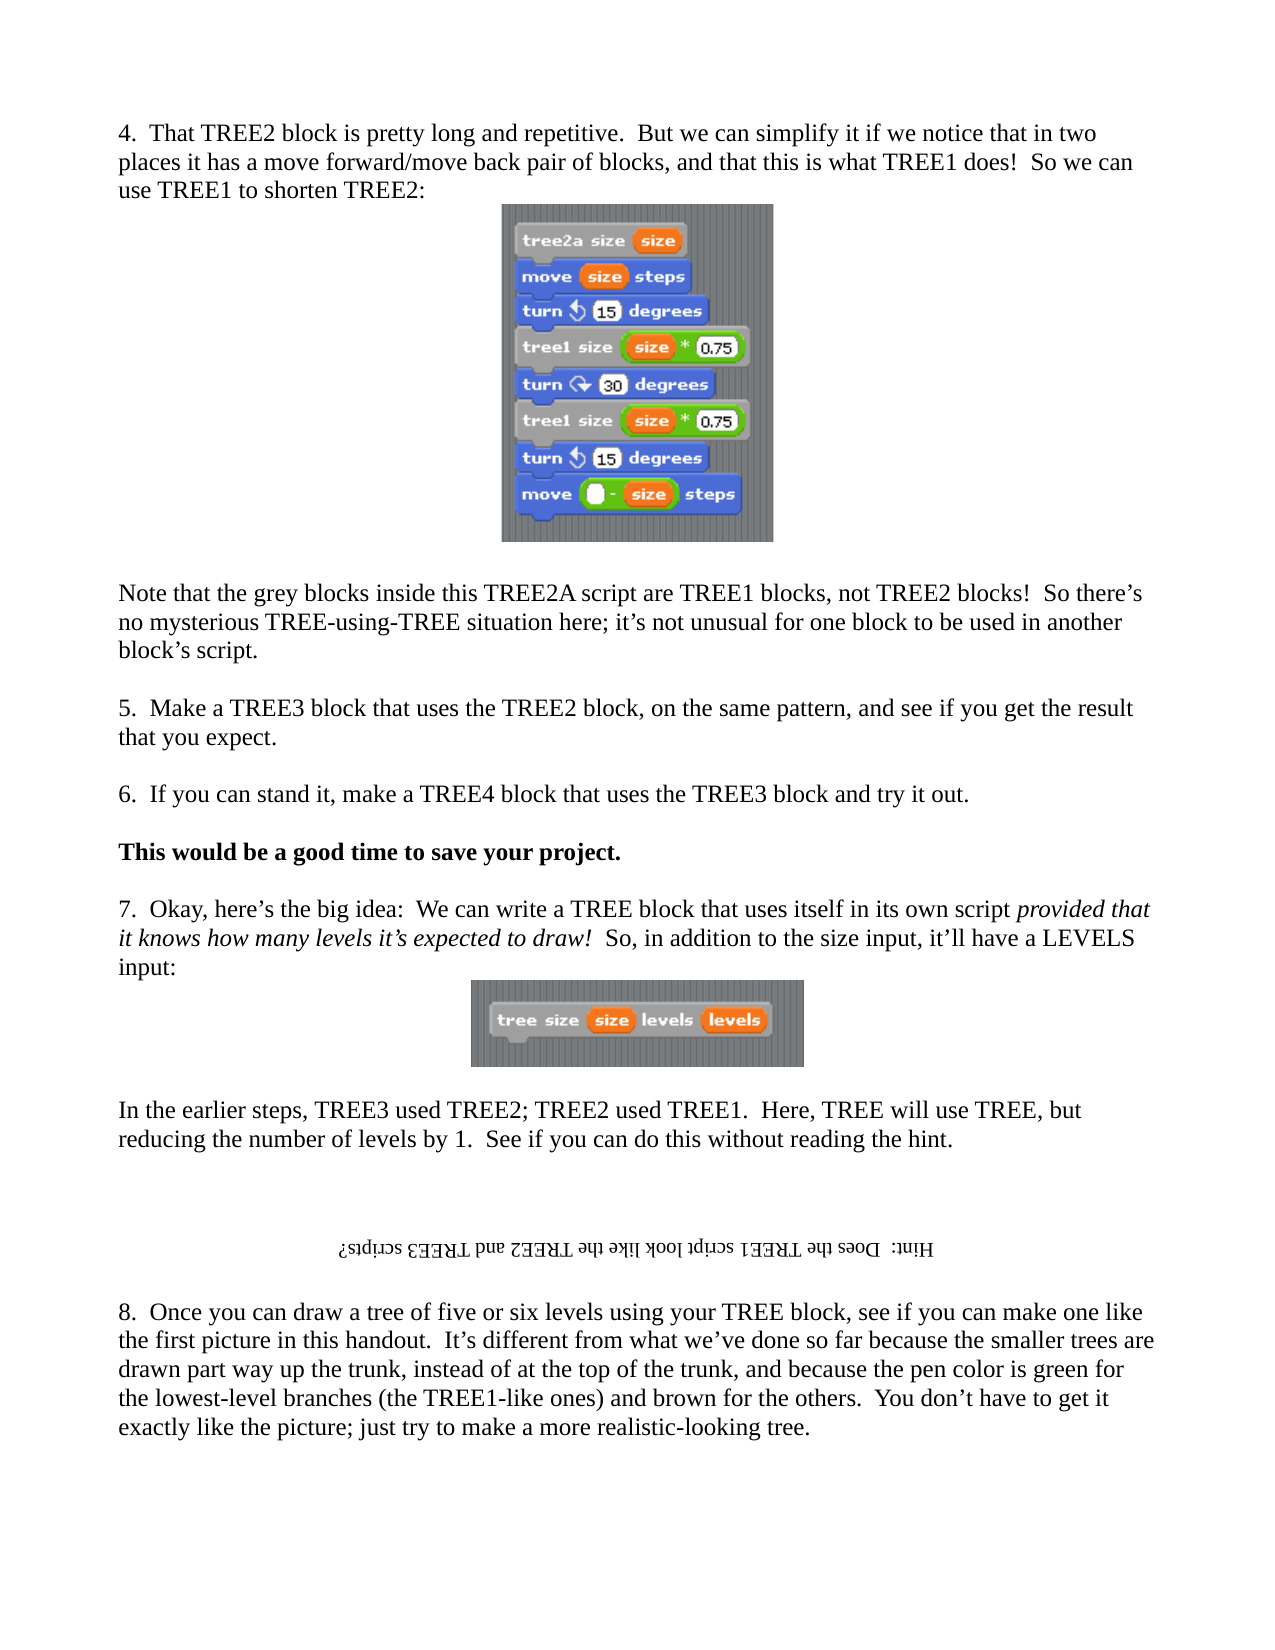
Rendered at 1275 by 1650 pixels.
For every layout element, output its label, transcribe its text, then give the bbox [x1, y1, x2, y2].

picture [501, 204, 774, 542]
text 4. That TREE2 block is pretty long and repetitive. But we can simplify it if we notice that in two places it has a move forward/move back pair of blocks, and that this is what TREE1 does! So we can use TREE1 to shorten TREE2: [118, 118, 1157, 204]
text 5. Make a TREE3 block that uses the TREE2 block, on the same pattern, and see if you get the result that you expect. [118, 693, 1157, 751]
text In the earlier steps, TREE3 used TREE2; TREE2 used TREE1. Here, TREE will use TREE, but reducing the number of levels by 1. See if you can do this without reading the hint. [118, 1096, 1157, 1153]
text 8. Once you can draw a tree of five or six levels using your TREE block, see if you can make one like the first picture in this handout. It’s different from what we’ve done so far because the smaller trees are drawn part way up the trunk, instead of at the top of the trunk, and because the pen color is green for the lowest-level branches (the TREE1-like ones) and brown for the others. You don’t have to get it exactly like the picture; just try to make a more realistic-looking tree. [118, 1297, 1157, 1441]
picture [471, 980, 804, 1067]
text Note that the grey blocks inside this TREE2A script are TREE1 blocks, not TREE2 blocks! So there’s no mysterious TREE-using-TREE situation here; it’s not unusual for one block to be used in another block’s script. [118, 578, 1157, 664]
text 6. If you can stand it, make a TREE4 block that uses the TREE3 block and try it out. [118, 779, 1157, 808]
text 7. Okay, here’s the big idea: We can write a TREE block that uses itself in its own script provided that it knows how many levels it’s expected to draw! So, in addition to the size input, it’ll have a LEVELS input: [118, 894, 1157, 981]
text This would be a good time to save your project. [118, 837, 1157, 866]
